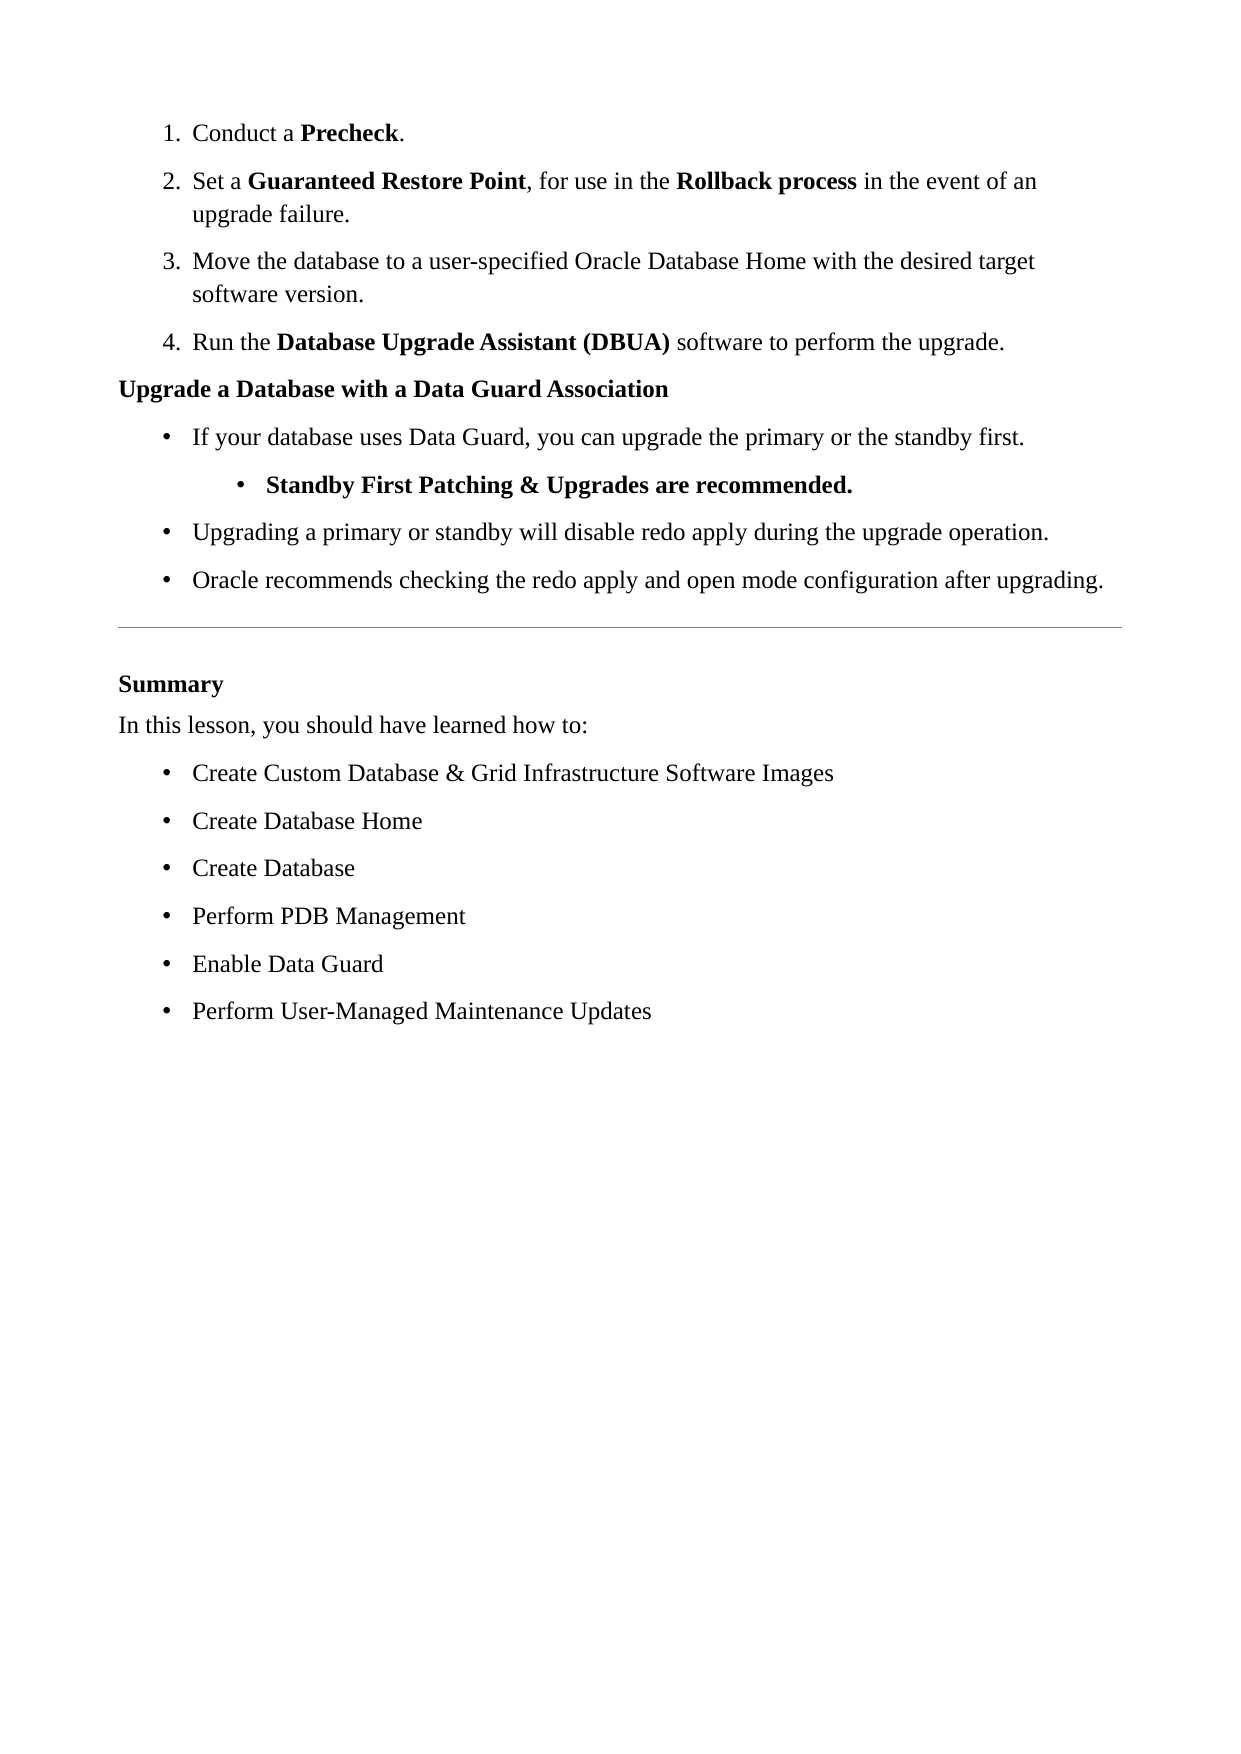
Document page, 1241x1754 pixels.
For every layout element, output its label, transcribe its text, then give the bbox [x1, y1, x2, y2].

list Run the Database Upgrade Assistant (DBUA) software to perform the upgrade. [162, 327, 1122, 356]
subtitle Summary [118, 669, 1122, 698]
list Perform PDB Management [162, 901, 1122, 930]
list Create Custom Database & Grid Infrastructure Software Images [162, 758, 1122, 787]
list Create Database Home [162, 806, 1122, 834]
list Standby First Patching & Upgrades are recommended. [236, 470, 1122, 498]
list Perform User-Managed Maintenance Updates [162, 996, 1122, 1025]
list Create Database [162, 853, 1122, 882]
text In this lesson, you should have learned how to: [118, 711, 1122, 739]
list Conduct a Precheck. [162, 118, 1122, 147]
list Upgrading a primary or standby will disable redo apply during the upgrade operation. [162, 517, 1122, 546]
list Move the database to a user-specified Oracle Database Home with the desired target software version. [162, 246, 1122, 308]
text Upgrade a Database with a Data Guard Association [118, 374, 1122, 403]
list Set a Guaranteed Restore Point, for use in the Rollback process in the event of an upgrade failure. [162, 166, 1122, 227]
list Oracle recommends checking the redo apply and open mode configuration after upgrading. [162, 565, 1122, 594]
list Enable Data Guard [162, 949, 1122, 977]
list If your database uses Data Guard, you can upgrade the primary or the standby first. [162, 422, 1122, 451]
